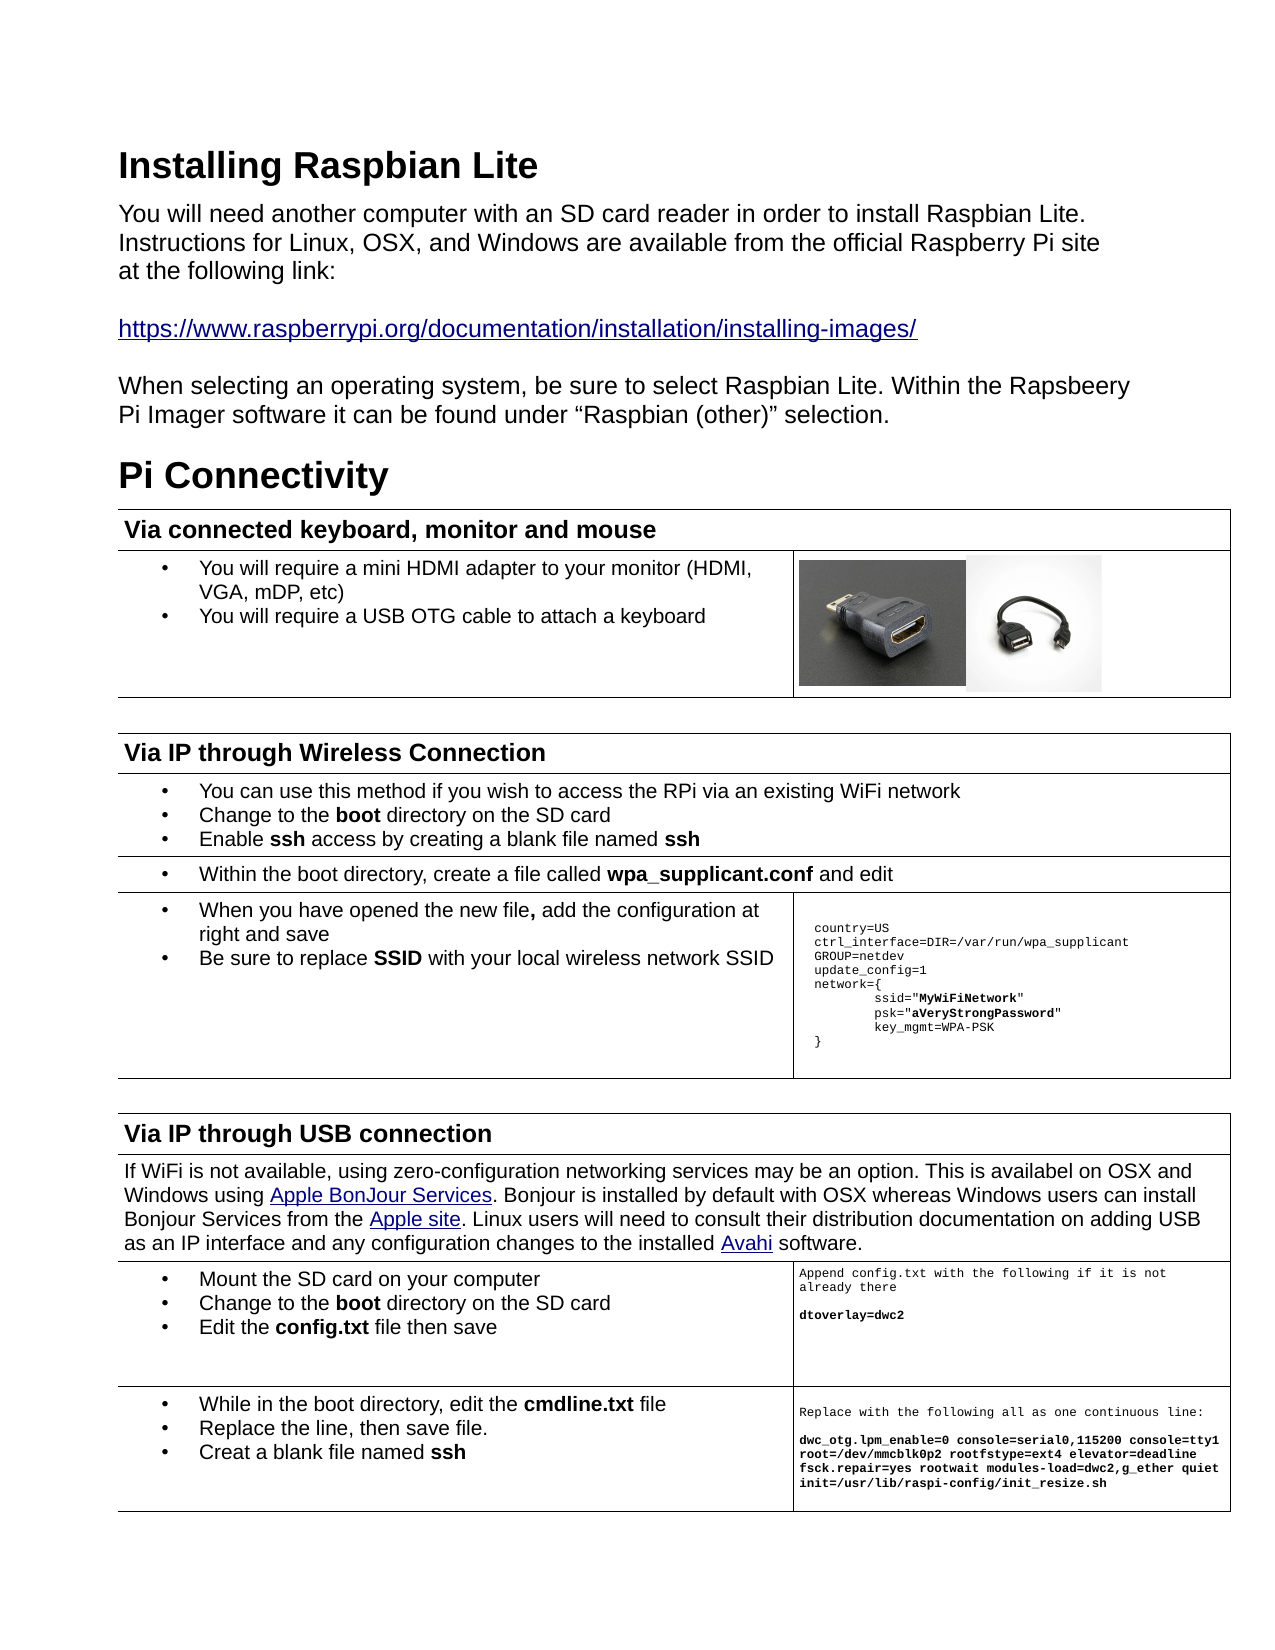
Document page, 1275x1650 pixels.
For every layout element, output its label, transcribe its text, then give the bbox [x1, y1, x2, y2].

text Instructions for Linux, OSX, and Windows are available from the official Raspberry Pi site [118, 227, 1157, 256]
table_cell When you have opened the new file, add the configuration at right and save Be sure to replace SSID with your local wireless network SSID [118, 893, 793, 1078]
table_cell You will require a mini HDMI adapter to your monitor (HDMI, VGA, mDP, etc) You will require a USB OTG cable to attach a keyboard [118, 551, 793, 697]
table_cell country=US ctrl_interface=DIR=/var/run/wpa_supplicant GROUP=netdev update_config=1 network={ ssid="MyWiFiNetwork" psk="aVeryStrongPassword" key_mgmt=WPA-PSK } [794, 893, 1230, 1078]
text You will need another computer with an SD card reader in order to install Raspbian Lite. [118, 199, 1157, 227]
table_header [118, 1079, 1230, 1113]
table_cell Replace with the following all as one continuous line: dwc_otg.lpm_enable=0 console=serial0,115200 console=tty1 root=/dev/mmcblk0p2 rootfstype=ext4 elevator=deadline fsck.repair=yes rootwait modules-load=dwc2,g_ether quiet init=/usr/lib/raspi-config/init_resize.sh [794, 1387, 1230, 1511]
table_cell Via IP through Wireless Connection [118, 734, 1230, 773]
subtitle Pi Connectivity [118, 454, 1157, 497]
table_cell [118, 698, 1230, 732]
picture [799, 555, 1102, 692]
table_cell While in the boot directory, edit the cmdline.txt file Replace the line, then save file. Creat a blank file named ssh [118, 1387, 793, 1511]
text https://www.raspberrypi.org/documentation/installation/installing-images/ [118, 314, 1157, 342]
table_cell [794, 551, 1230, 697]
table_cell You can use this method if you wish to access the RPi via an existing WiFi network Change to the boot directory on the SD card Enable ssh access by creating a blank file named ssh [118, 774, 1230, 856]
text When selecting an operating system, be sure to select Raspbian Lite. Within the Rapsbeery Pi Imager software it can be found under “Raspbian (other)” selection. [118, 371, 1157, 429]
table_header Via connected keyboard, monitor and mouse [118, 510, 1230, 550]
text at the following link: [118, 256, 1157, 285]
subtitle Installing Raspbian Lite [118, 143, 1157, 186]
table_cell Mount the SD card on your computer Change to the boot directory on the SD card Edit the config.txt file then save [118, 1262, 793, 1386]
table_cell Via IP through USB connection [118, 1114, 1230, 1153]
table_cell If WiFi is not available, using zero-configuration networking services may be an option. This is availabel on OSX and Windows using Apple BonJour Services. Bonjour is installed by default with OSX whereas Windows users can install Bonjour Services from the Apple site. Linux users will need to consult their distribution documentation on adding USB as an IP interface and any configuration changes to the installed Avahi software. [118, 1155, 1230, 1261]
table_cell Append config.txt with the following if it is not already there dtoverlay=dwc2 [794, 1262, 1230, 1386]
table_cell Within the boot directory, create a file called wpa_supplicant.conf and edit [118, 857, 1230, 892]
